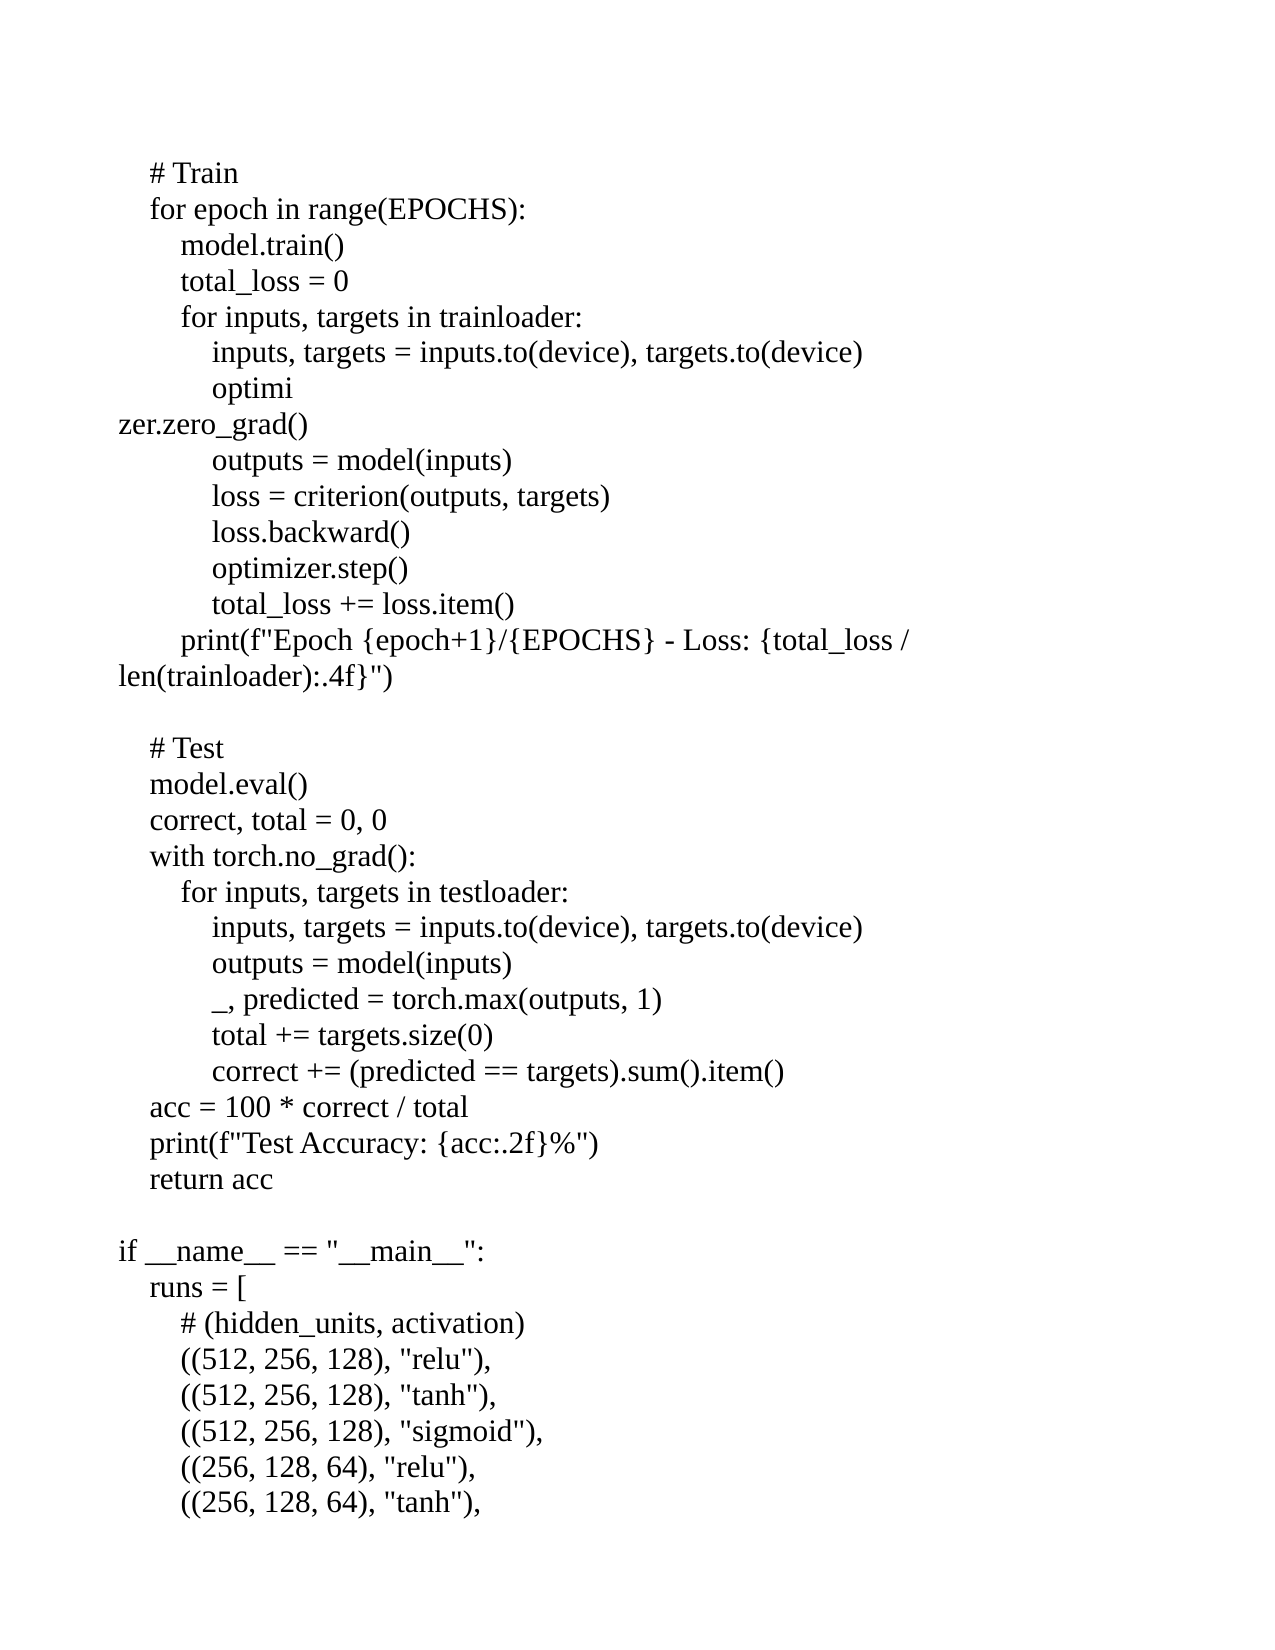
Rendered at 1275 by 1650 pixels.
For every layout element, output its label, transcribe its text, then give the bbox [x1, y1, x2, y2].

text print(f"Test Accuracy: {acc:.2f}%") [118, 1124, 1157, 1160]
text inputs, targets = inputs.to(device), targets.to(device) [118, 334, 1157, 370]
text # Train [118, 154, 1157, 190]
text inputs, targets = inputs.to(device), targets.to(device) [118, 909, 1157, 945]
text model.eval() [118, 765, 1157, 801]
text optimizer.step() [118, 549, 1157, 585]
text correct, total = 0, 0 [118, 801, 1157, 837]
text acc = 100 * correct / total [118, 1088, 1157, 1124]
text total += targets.size(0) [118, 1017, 1157, 1052]
text ((512, 256, 128), "tanh"), [118, 1376, 1157, 1412]
text # Test [118, 729, 1157, 765]
text with torch.no_grad(): [118, 837, 1157, 873]
text correct += (predicted == targets).sum().item() [118, 1052, 1157, 1088]
text return acc [118, 1160, 1157, 1196]
text # (hidden_units, activation) [118, 1304, 1157, 1340]
text outputs = model(inputs) [118, 945, 1157, 981]
text if __name__ == "__main__": [118, 1232, 1157, 1268]
text total_loss += loss.item() [118, 585, 1157, 621]
text ((256, 128, 64), "tanh"), [118, 1484, 1157, 1520]
text model.train() [118, 226, 1157, 262]
text zer.zero_grad() [118, 406, 1157, 442]
text print(f"Epoch {epoch+1}/{EPOCHS} - Loss: {total_loss / len(trainloader):.4f}") [118, 621, 1157, 693]
text _, predicted = torch.max(outputs, 1) [118, 981, 1157, 1017]
text ((256, 128, 64), "relu"), [118, 1448, 1157, 1484]
text loss.backward() [118, 513, 1157, 549]
text total_loss = 0 [118, 262, 1157, 298]
text ((512, 256, 128), "relu"), [118, 1340, 1157, 1376]
text for epoch in range(EPOCHS): [118, 190, 1157, 226]
text for inputs, targets in trainloader: [118, 298, 1157, 334]
text optimi [118, 370, 1157, 406]
text outputs = model(inputs) [118, 442, 1157, 477]
text runs = [ [118, 1268, 1157, 1304]
text for inputs, targets in testloader: [118, 873, 1157, 909]
text loss = criterion(outputs, targets) [118, 477, 1157, 513]
text ((512, 256, 128), "sigmoid"), [118, 1412, 1157, 1448]
